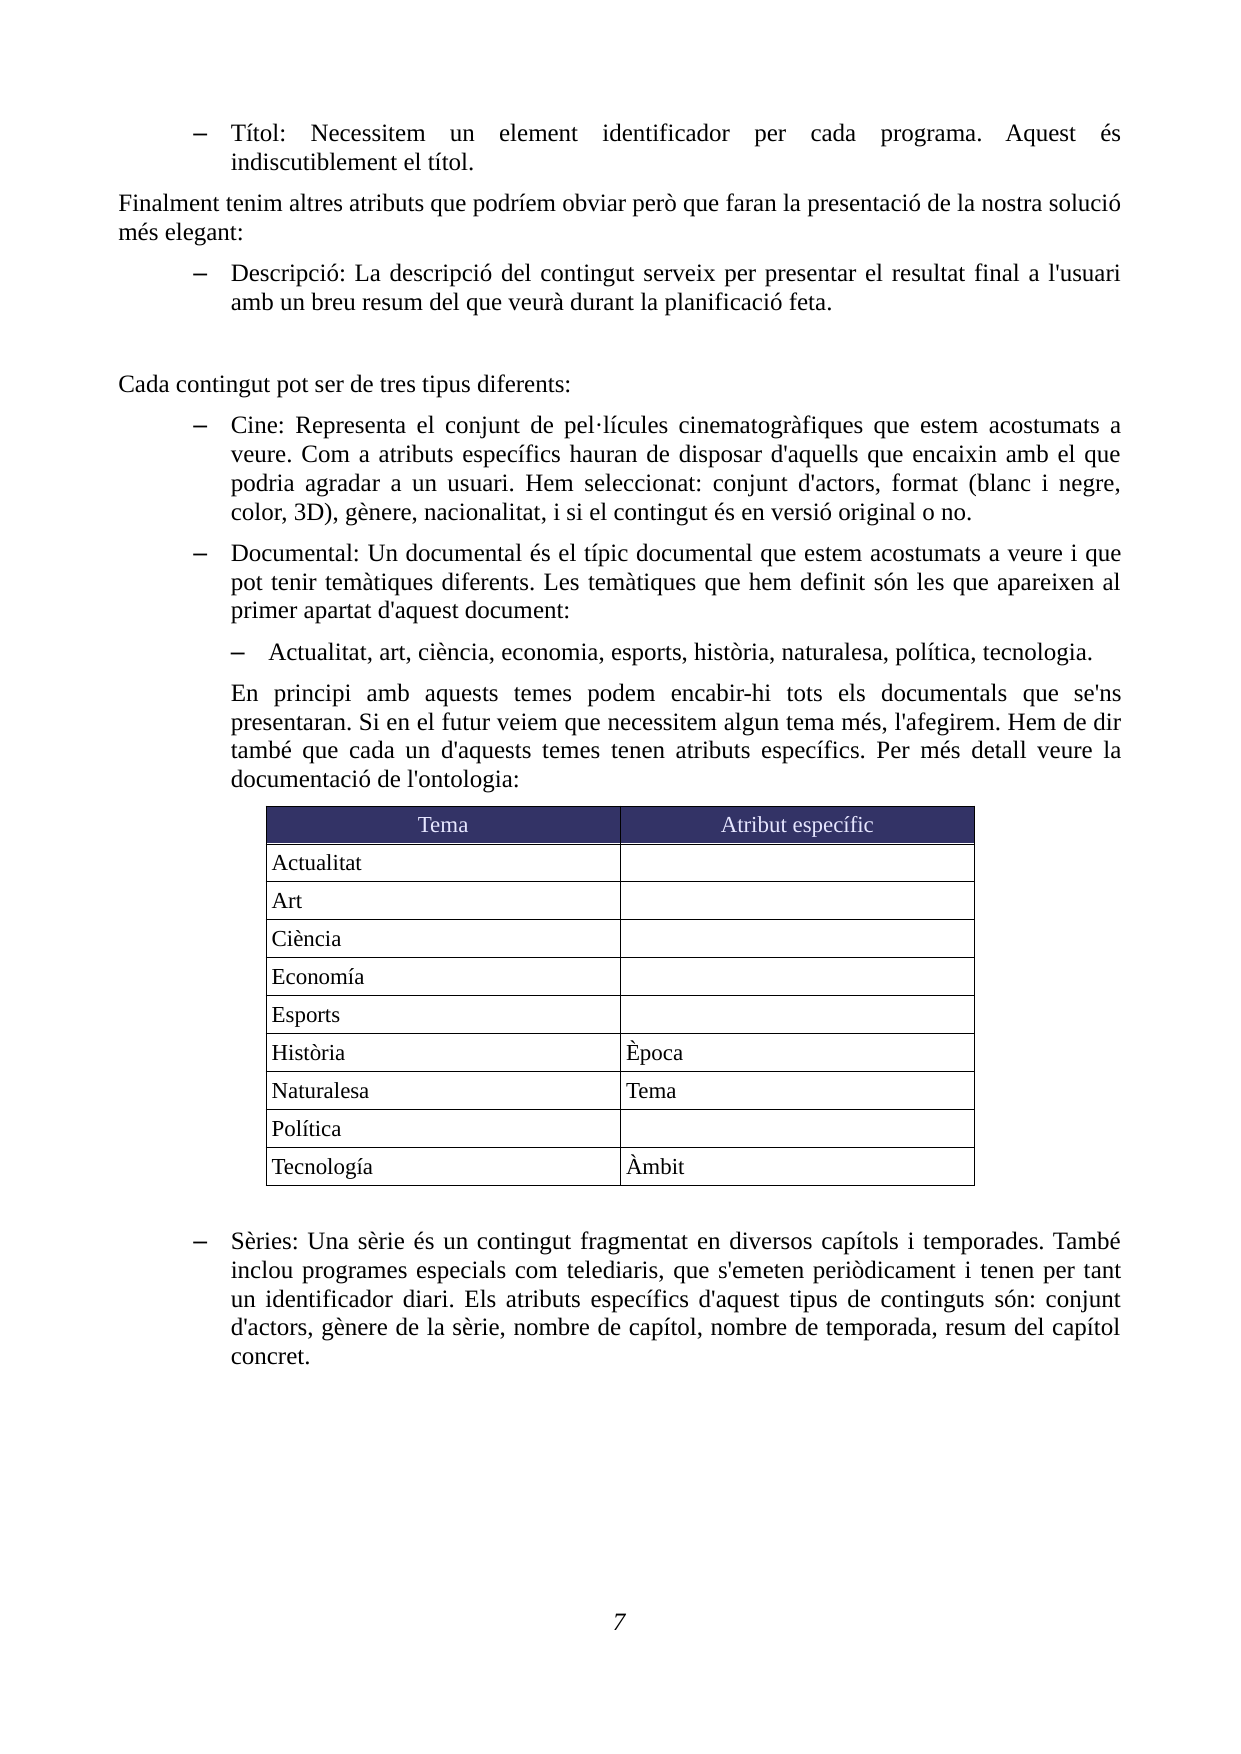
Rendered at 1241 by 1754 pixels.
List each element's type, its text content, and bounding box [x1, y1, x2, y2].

table_cell Tema [621, 1072, 974, 1109]
list Actualitat, art, ciència, economia, esports, història, naturalesa, política, tecnologia. [231, 637, 1122, 666]
table_cell [621, 920, 974, 957]
text Cada contingut pot ser de tres tipus diferents: [118, 369, 1122, 398]
table_header Tema [267, 807, 620, 843]
table_cell [621, 958, 974, 995]
table_cell Art [267, 882, 620, 919]
table_cell [621, 845, 974, 881]
list Sèries: Una sèrie és un contingut fragmentat en diversos capítols i temporades. També inclou programes especials com telediaris, que s'emeten periòdicament i tenen per tant un identificador diari. Els atributs específics d'aquest tipus de continguts són: conjunt d'actors, gènere de la sèrie, nombre de capítol, nombre de temporada, resum del capítol concret. [193, 1226, 1122, 1370]
table_cell Política [267, 1110, 620, 1147]
table_cell Actualitat [267, 845, 620, 881]
table_cell Època [621, 1034, 974, 1071]
list En principi amb aquests temes podem encabir-hi tots els documentals que se'ns presentaran. Si en el futur veiem que necessitem algun tema més, l'afegirem. Hem de dir també que cada un d'aquests temes tenen atributs específics. Per més detall veure la documentació de l'ontologia: [193, 678, 1122, 793]
table_cell [621, 1110, 974, 1147]
table_cell Ciència [267, 920, 620, 957]
table_cell Àmbit [621, 1148, 974, 1185]
table_cell [621, 996, 974, 1033]
list Títol: Necessitem un element identificador per cada programa. Aquest és indiscutiblement el títol. [193, 118, 1122, 176]
table_header Atribut específic [621, 807, 974, 843]
table_cell Esports [267, 996, 620, 1033]
table_cell [621, 882, 974, 919]
list Descripció: La descripció del contingut serveix per presentar el resultat final a l'usuari amb un breu resum del que veurà durant la planificació feta. [193, 258, 1122, 316]
list Cine: Representa el conjunt de pel·lícules cinematogràfiques que estem acostumats a veure. Com a atributs específics hauran de disposar d'aquells que encaixin amb el que podria agradar a un usuari. Hem seleccionat: conjunt d'actors, format (blanc i negre, color, 3D), gènere, nacionalitat, i si el contingut és en versió original o no. [193, 411, 1122, 526]
table_cell Economía [267, 958, 620, 995]
table_cell Tecnología [267, 1148, 620, 1185]
text Finalment tenim altres atributs que podríem obviar però que faran la presentació de la nostra solució més elegant: [118, 188, 1122, 246]
table_cell Història [267, 1034, 620, 1071]
list Documental: Un documental és el típic documental que estem acostumats a veure i que pot tenir temàtiques diferents. Les temàtiques que hem definit són les que apareixen al primer apartat d'aquest document: [193, 538, 1122, 624]
table_cell Naturalesa [267, 1072, 620, 1109]
